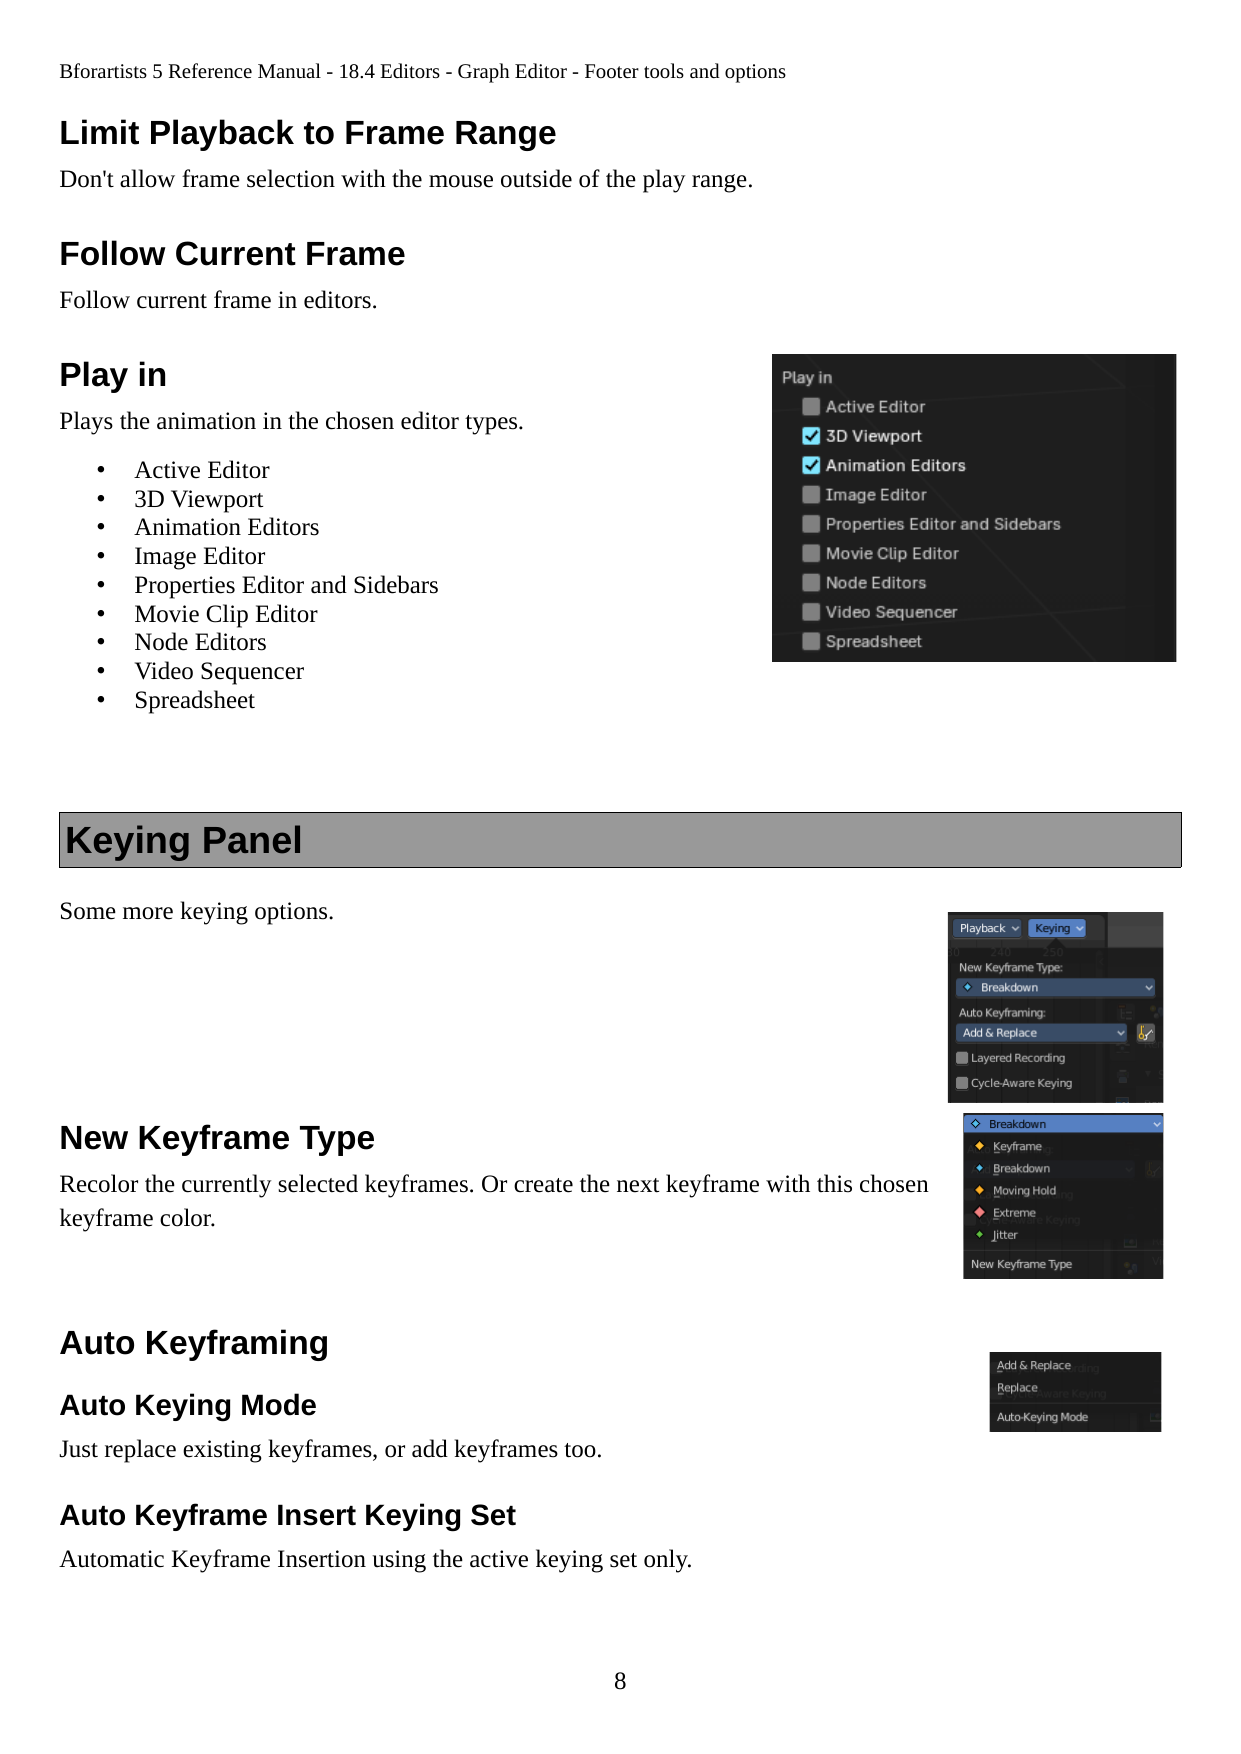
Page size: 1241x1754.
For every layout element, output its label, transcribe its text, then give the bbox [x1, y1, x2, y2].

text Some more keying options. [59, 896, 1181, 924]
list Spreadsheet [97, 685, 1181, 714]
text Recolor the currently selected keyframes. Or create the next keyframe with this chosen keyframe color. [59, 1169, 963, 1232]
list Active Editor [97, 455, 772, 484]
text Automatic Keyframe Insertion using the active keying set only. [59, 1544, 1181, 1573]
text Just replace existing keyframes, or add keyframes too. [59, 1434, 1181, 1463]
subtitle Auto Keyframe Insert Keying Set [59, 1498, 1181, 1532]
subtitle Play in [59, 355, 772, 393]
list Movie Clip Editor [97, 599, 772, 627]
picture [947, 912, 1164, 1103]
list Properties Editor and Sidebars [97, 570, 772, 599]
subtitle Limit Playback to Frame Range [59, 113, 1181, 151]
subtitle Auto Keyframing [59, 1322, 1181, 1361]
list Node Editors [97, 627, 772, 656]
picture [963, 1113, 1164, 1279]
text Plays the animation in the chosen editor types. [59, 406, 772, 434]
list 3D Viewport [97, 484, 772, 512]
picture [772, 354, 1177, 662]
subtitle [1177, 355, 1181, 393]
list Image Editor [97, 541, 772, 570]
text Follow current frame in editors. [59, 285, 1181, 313]
picture [989, 1352, 1162, 1432]
subtitle Auto Keying Mode [59, 1388, 989, 1422]
subtitle New Keyframe Type [59, 1118, 963, 1157]
table_header Keying Panel [60, 813, 1181, 867]
subtitle [1162, 1388, 1181, 1422]
subtitle [1164, 1118, 1181, 1157]
text Don't allow frame selection with the mouse outside of the play range. [59, 164, 1181, 192]
list Video Sequencer [97, 656, 1181, 685]
subtitle Follow Current Frame [59, 234, 1181, 272]
list Animation Editors [97, 512, 772, 541]
